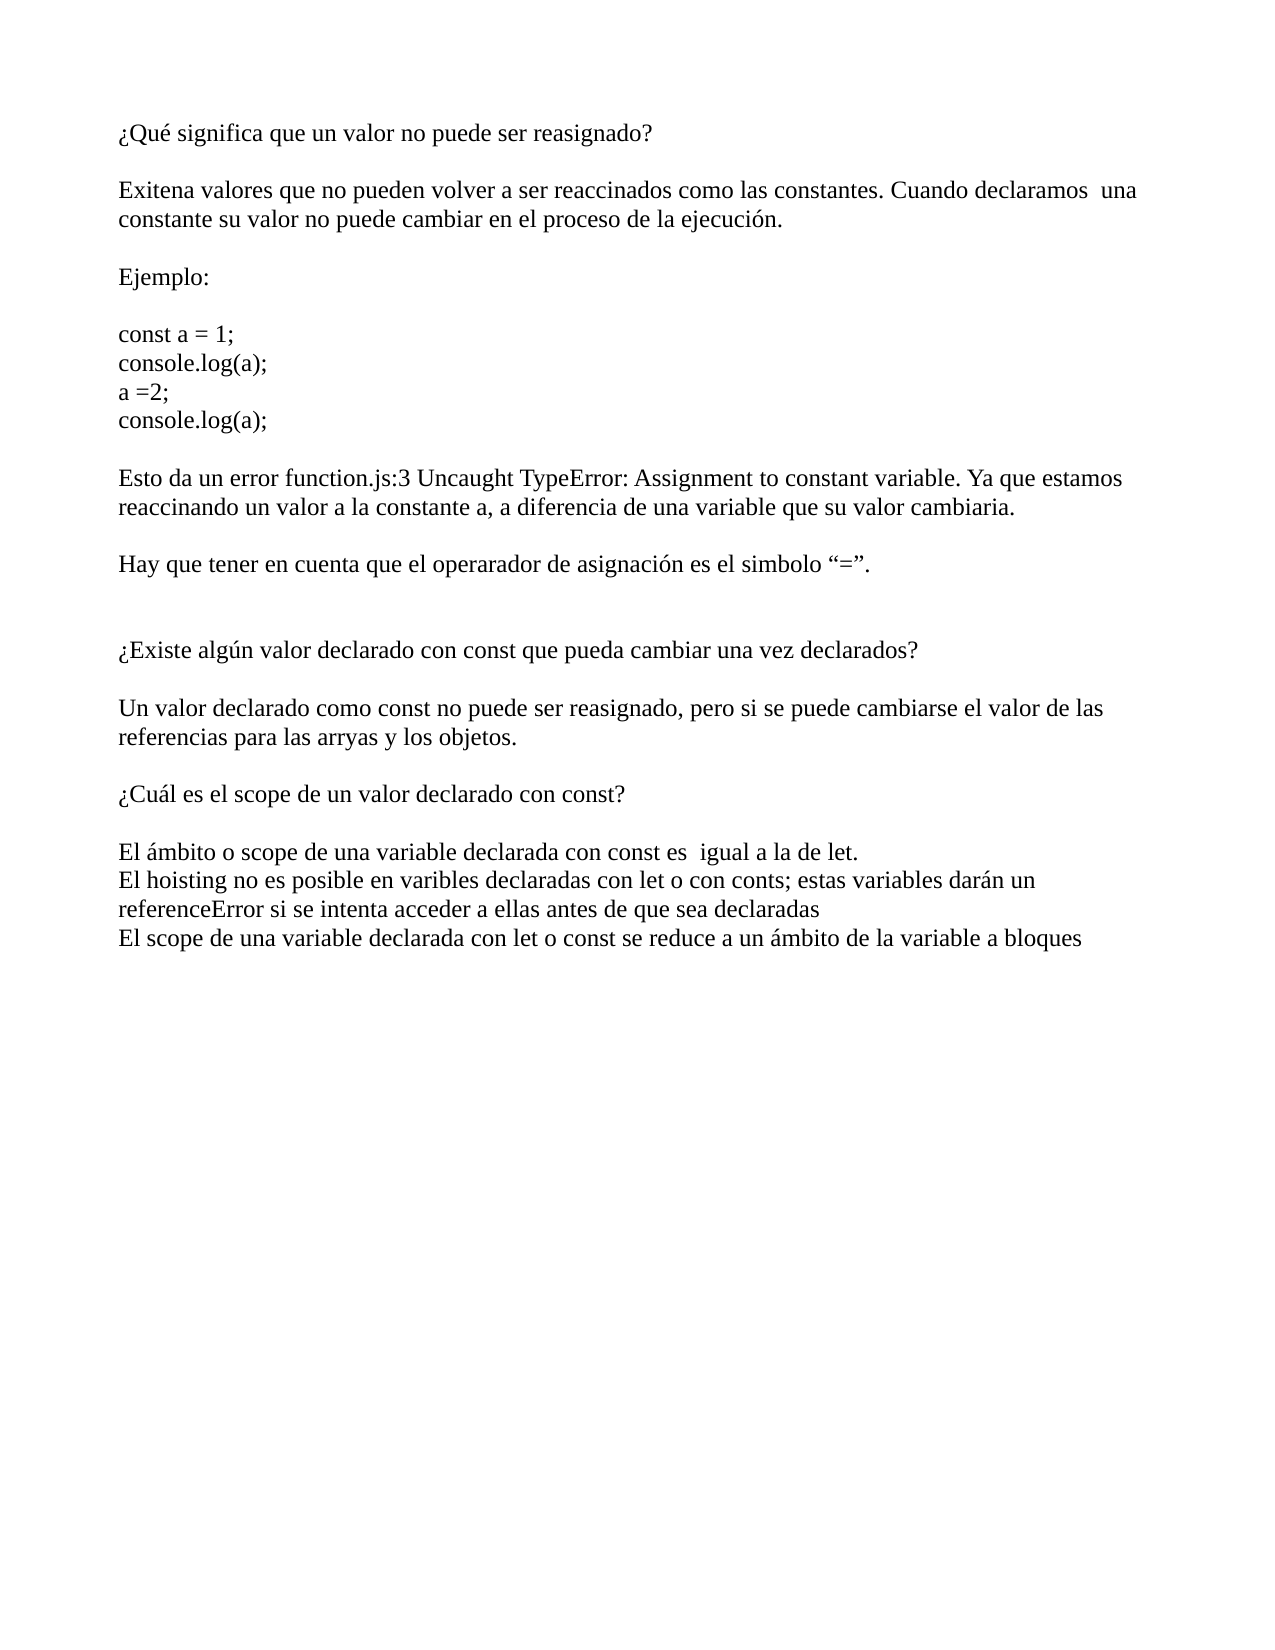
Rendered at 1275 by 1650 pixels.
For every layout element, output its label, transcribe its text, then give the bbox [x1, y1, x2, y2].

text console.log(a); [118, 406, 1157, 434]
text console.log(a); [118, 348, 1157, 377]
text Exitena valores que no pueden volver a ser reaccinados como las constantes. Cuando declaramos una constante su valor no puede cambiar en el proceso de la ejecución. [118, 176, 1157, 233]
text El hoisting no es posible en varibles declaradas con let o con conts; estas variables darán un referenceError si se intenta acceder a ellas antes de que sea declaradas [118, 866, 1157, 923]
text a =2; [118, 377, 1157, 406]
text ¿Qué significa que un valor no puede ser reasignado? [118, 118, 1157, 147]
text ¿Cuál es el scope de un valor declarado con const? [118, 779, 1157, 808]
text ¿Existe algún valor declarado con const que pueda cambiar una vez declarados? [118, 636, 1157, 664]
text El ámbito o scope de una variable declarada con const es igual a la de let. [118, 837, 1157, 866]
text Un valor declarado como const no puede ser reasignado, pero si se puede cambiarse el valor de las referencias para las arryas y los objetos. [118, 693, 1157, 751]
text const a = 1; [118, 319, 1157, 348]
text Hay que tener en cuenta que el operarador de asignación es el simbolo “=”. [118, 549, 1157, 578]
text Ejemplo: [118, 262, 1157, 291]
text Esto da un error function.js:3 Uncaught TypeError: Assignment to constant variable. Ya que estamos reaccinando un valor a la constante a, a diferencia de una variable que su valor cambiaria. [118, 463, 1157, 521]
text El scope de una variable declarada con let o const se reduce a un ámbito de la variable a bloques [118, 923, 1157, 952]
